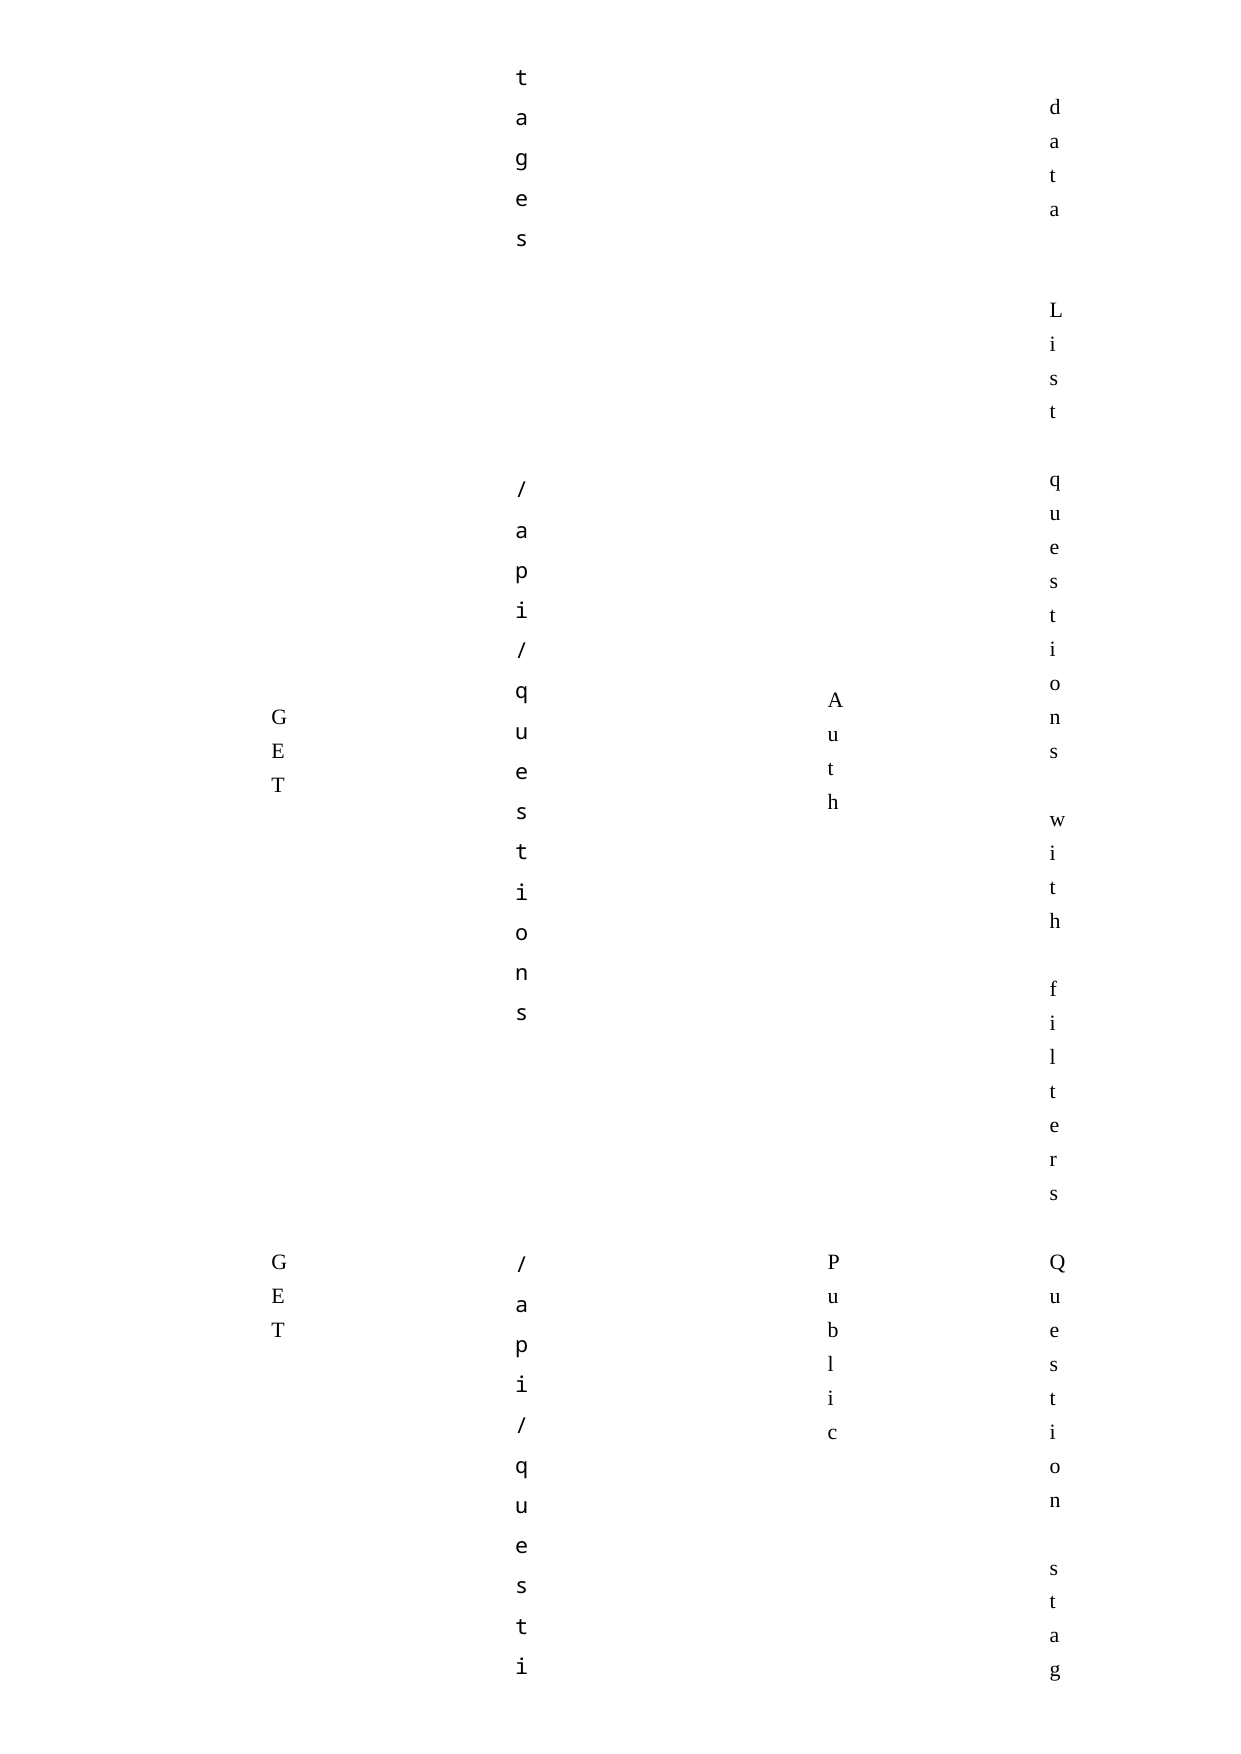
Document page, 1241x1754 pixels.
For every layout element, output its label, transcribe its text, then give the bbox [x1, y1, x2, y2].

table_cell /api/questi [362, 1246, 674, 1684]
table_cell List questions with filters [896, 294, 1181, 1246]
table_cell data [896, 59, 1181, 294]
table_cell Auth [675, 294, 896, 1246]
table_cell Public [675, 1246, 896, 1684]
table_cell /api/questions [362, 294, 674, 1246]
table_cell Question stag [896, 1246, 1181, 1684]
table_cell [675, 59, 896, 294]
table_cell [118, 59, 362, 294]
table_cell GET [118, 1246, 362, 1684]
table_cell tages [362, 59, 674, 294]
table_cell GET [118, 294, 362, 1246]
